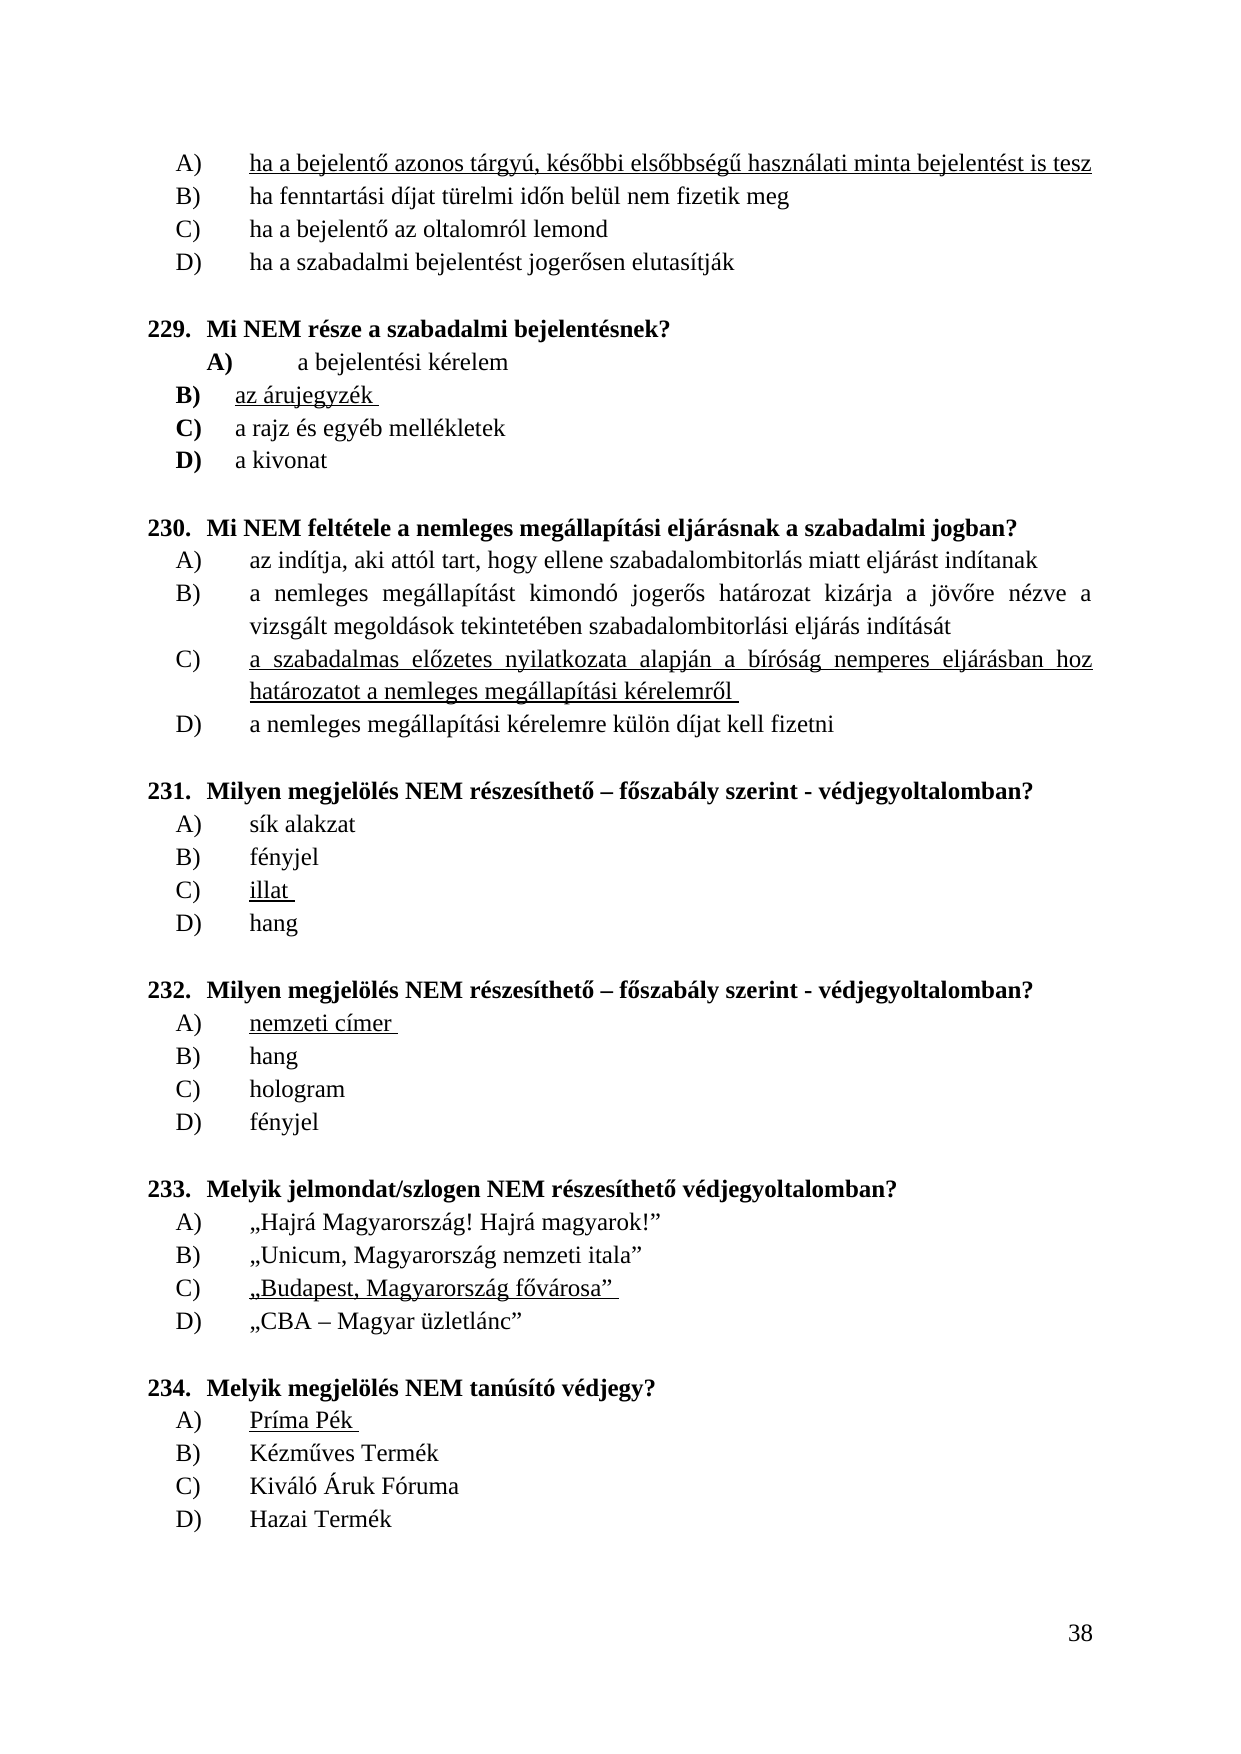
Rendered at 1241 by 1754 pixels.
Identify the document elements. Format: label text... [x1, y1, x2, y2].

list Hazai Termék [175, 1504, 1093, 1533]
list Milyen megjelölés NEM részesíthető – főszabály szerint - védjegyoltalomban? [147, 975, 1093, 1004]
list Milyen megjelölés NEM részesíthető – főszabály szerint - védjegyoltalomban? [147, 776, 1093, 805]
list ha fenntartási díjat türelmi időn belül nem fizetik meg [175, 181, 1093, 210]
list Príma Pék [175, 1406, 1093, 1434]
text A) a bejelentési kérelem [206, 347, 1093, 376]
list „CBA – Magyar üzletlánc” [175, 1306, 1093, 1334]
list hang [175, 908, 1093, 937]
list a kivonat [175, 446, 1093, 474]
list „Unicum, Magyarország nemzeti itala” [175, 1240, 1093, 1269]
list a nemleges megállapítási kérelemre külön díjat kell fizetni [175, 709, 1093, 738]
list „Budapest, Magyarország fővárosa” [175, 1273, 1093, 1302]
list sík alakzat [175, 809, 1093, 838]
list a nemleges megállapítást kimondó jogerős határozat kizárja a jövőre nézve a vizsgált megoldások tekintetében szabadalombitorlási eljárás indítását [175, 578, 1093, 640]
list a rajz és egyéb mellékletek [175, 413, 1093, 441]
list az indítja, aki attól tart, hogy ellene szabadalombitorlás miatt eljárást indítanak [175, 546, 1093, 574]
list ha a bejelentő az oltalomról lemond [175, 214, 1093, 243]
list Melyik jelmondat/szlogen NEM részesíthető védjegyoltalomban? [147, 1174, 1093, 1203]
list illat [175, 875, 1093, 904]
list Mi NEM feltétele a nemleges megállapítási eljárásnak a szabadalmi jogban? [147, 513, 1093, 541]
list „Hajrá Magyarország! Hajrá magyarok!” [175, 1207, 1093, 1236]
list fényjel [175, 1107, 1093, 1136]
list hologram [175, 1074, 1093, 1103]
list az árujegyzék [175, 380, 1093, 408]
list ha a bejelentő azonos tárgyú, későbbi elsőbbségű használati minta bejelentést is tesz [175, 148, 1093, 177]
list Kézműves Termék [175, 1438, 1093, 1467]
list hang [175, 1041, 1093, 1070]
list fényjel [175, 842, 1093, 871]
list Mi NEM része a szabadalmi bejelentésnek? [147, 314, 1093, 343]
list Melyik megjelölés NEM tanúsító védjegy? [147, 1373, 1093, 1401]
list Kiváló Áruk Fóruma [175, 1471, 1093, 1500]
list a szabadalmas előzetes nyilatkozata alapján a bíróság nemperes eljárásban hoz határozatot a nemleges megállapítási kérelemről [175, 644, 1093, 705]
list nemzeti címer [175, 1008, 1093, 1037]
list ha a szabadalmi bejelentést jogerősen elutasítják [175, 247, 1093, 276]
